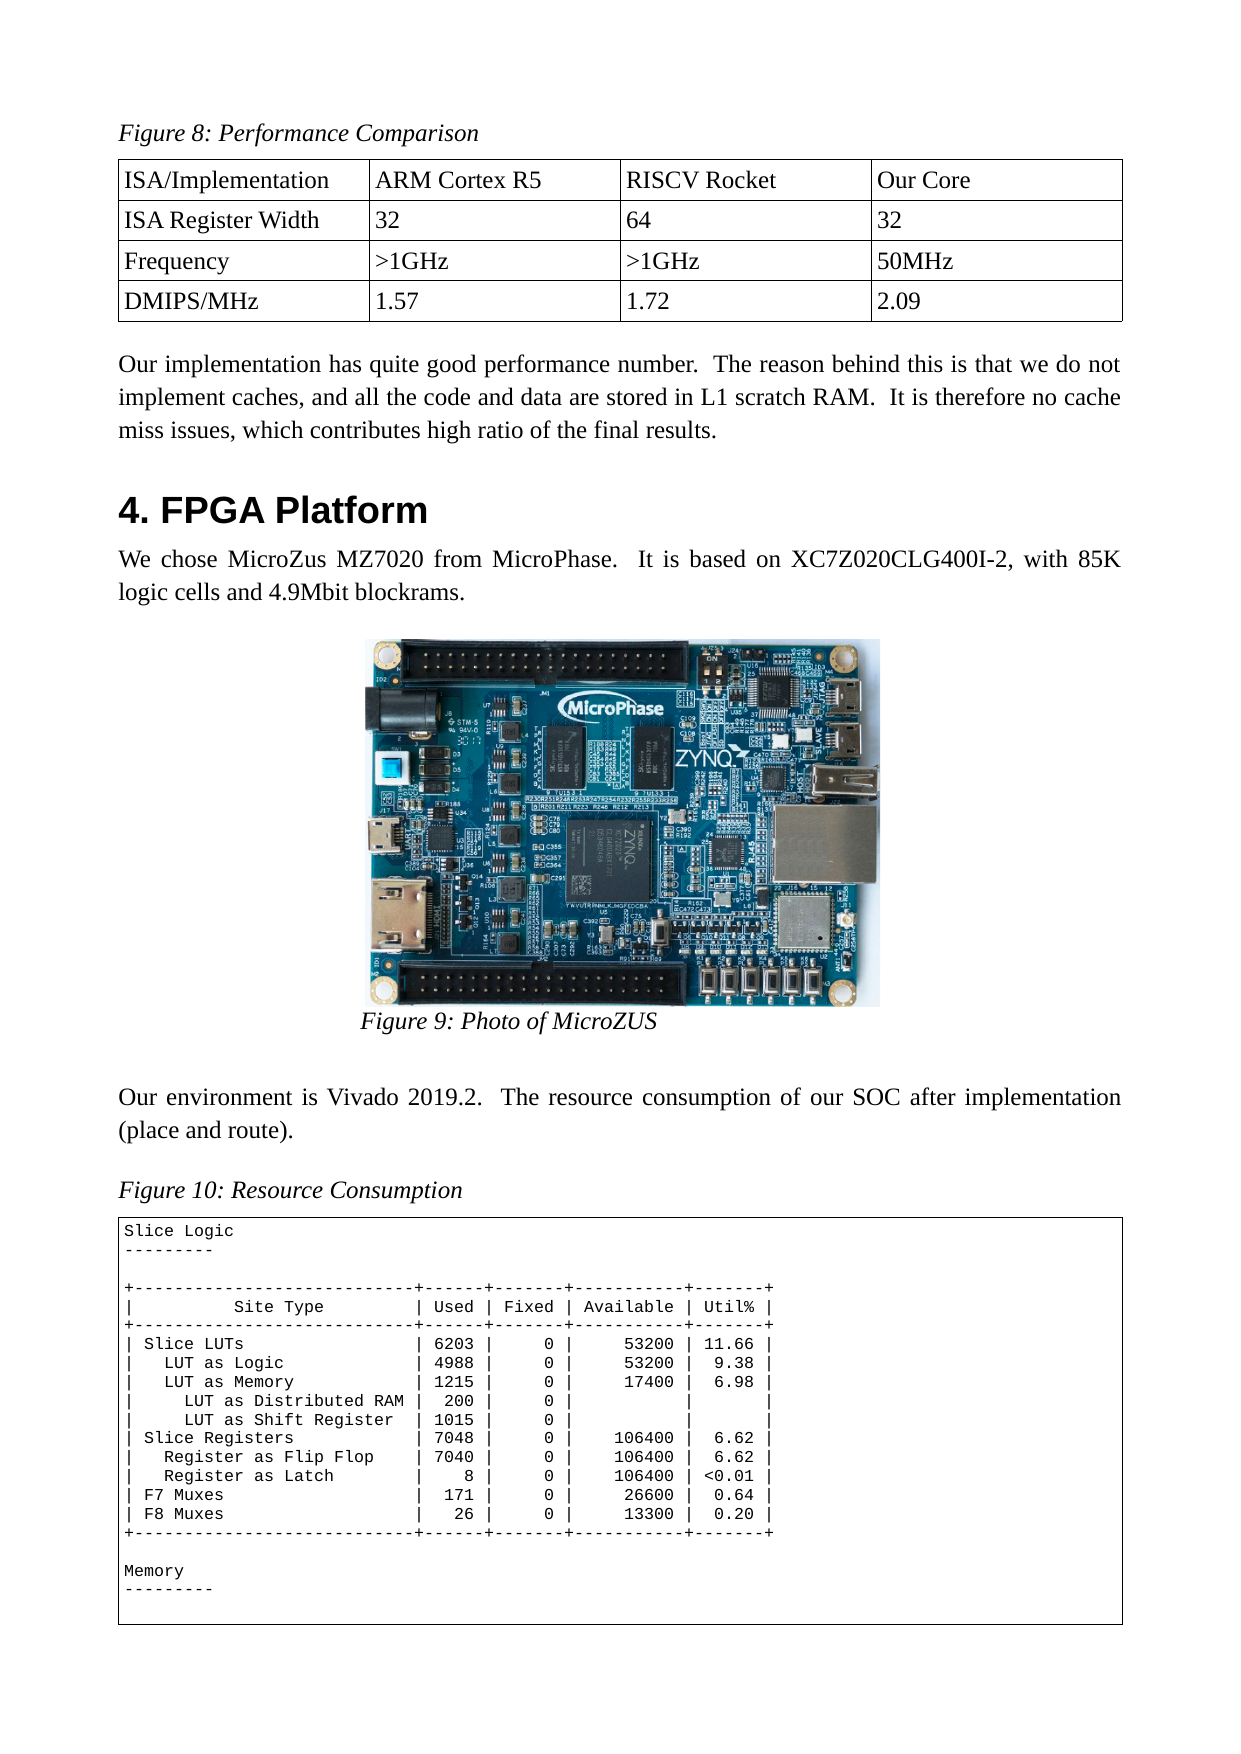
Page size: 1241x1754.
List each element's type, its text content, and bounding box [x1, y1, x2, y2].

text Figure 8: Performance Comparison [118, 118, 1122, 147]
table_cell 64 [621, 201, 871, 240]
table_cell 32 [370, 201, 620, 240]
table_header RISCV Rocket [621, 160, 871, 200]
table_cell 32 [872, 201, 1122, 240]
table_cell Frequency [119, 241, 369, 280]
text Figure 10: Resource Consumption [118, 1176, 1122, 1204]
table_cell >1GHz [370, 241, 620, 280]
table_cell 50MHz [872, 241, 1122, 280]
picture [360, 637, 880, 1007]
text We chose MicroZus MZ7020 from MicroPhase. It is based on XC7Z020CLG400I-2, with 85K logic cells and 4.9Mbit blockrams. [118, 544, 1122, 606]
text Our implementation has quite good performance number. The reason behind this is that we do not implement caches, and all the code and data are stored in L1 scratch RAM. It is therefore no cache miss issues, which contributes high ratio of the final results. [118, 349, 1122, 444]
table_cell ISA Register Width [119, 201, 369, 240]
table_cell DMIPS/MHz [119, 281, 369, 321]
text Our environment is Vivado 2019.2. The resource consumption of our SOC after implementation (place and route). [118, 1082, 1122, 1144]
table_header ARM Cortex R5 [370, 160, 620, 200]
table_header Slice Logic --------- +----------------------------+------+-------+-----------+-------+ | Site Type | Used | Fixed | Available | Util% | +----------------------------+------+-------+-----------+-------+ | Slice LUTs | 6203 | 0 | 53200 | 11.66 | | LUT as Logic | 4988 | 0 | 53200 | 9.38 | | LUT as Memory | 1215 | 0 | 17400 | 6.98 | | LUT as Distributed RAM | 200 | 0 | | | | LUT as Shift Register | 1015 | 0 | | | | Slice Registers | 7048 | 0 | 106400 | 6.62 | | Register as Flip Flop | 7040 | 0 | 106400 | 6.62 | | Register as Latch | 8 | 0 | 106400 | <0.01 | | F7 Muxes | 171 | 0 | 26600 | 0.64 | | F8 Muxes | 26 | 0 | 13300 | 0.20 | +----------------------------+------+-------+-----------+-------+ Memory [119, 1218, 1122, 1624]
subtitle 4. FPGA Platform [118, 488, 1122, 532]
table_header Our Core [872, 160, 1122, 200]
table_cell 2.09 [872, 281, 1122, 321]
text Figure 9: Photo of MicroZUS [360, 1007, 880, 1035]
table_cell >1GHz [621, 241, 871, 280]
table_header ISA/Implementation [119, 160, 369, 200]
table_cell 1.72 [621, 281, 871, 321]
table_cell 1.57 [370, 281, 620, 321]
